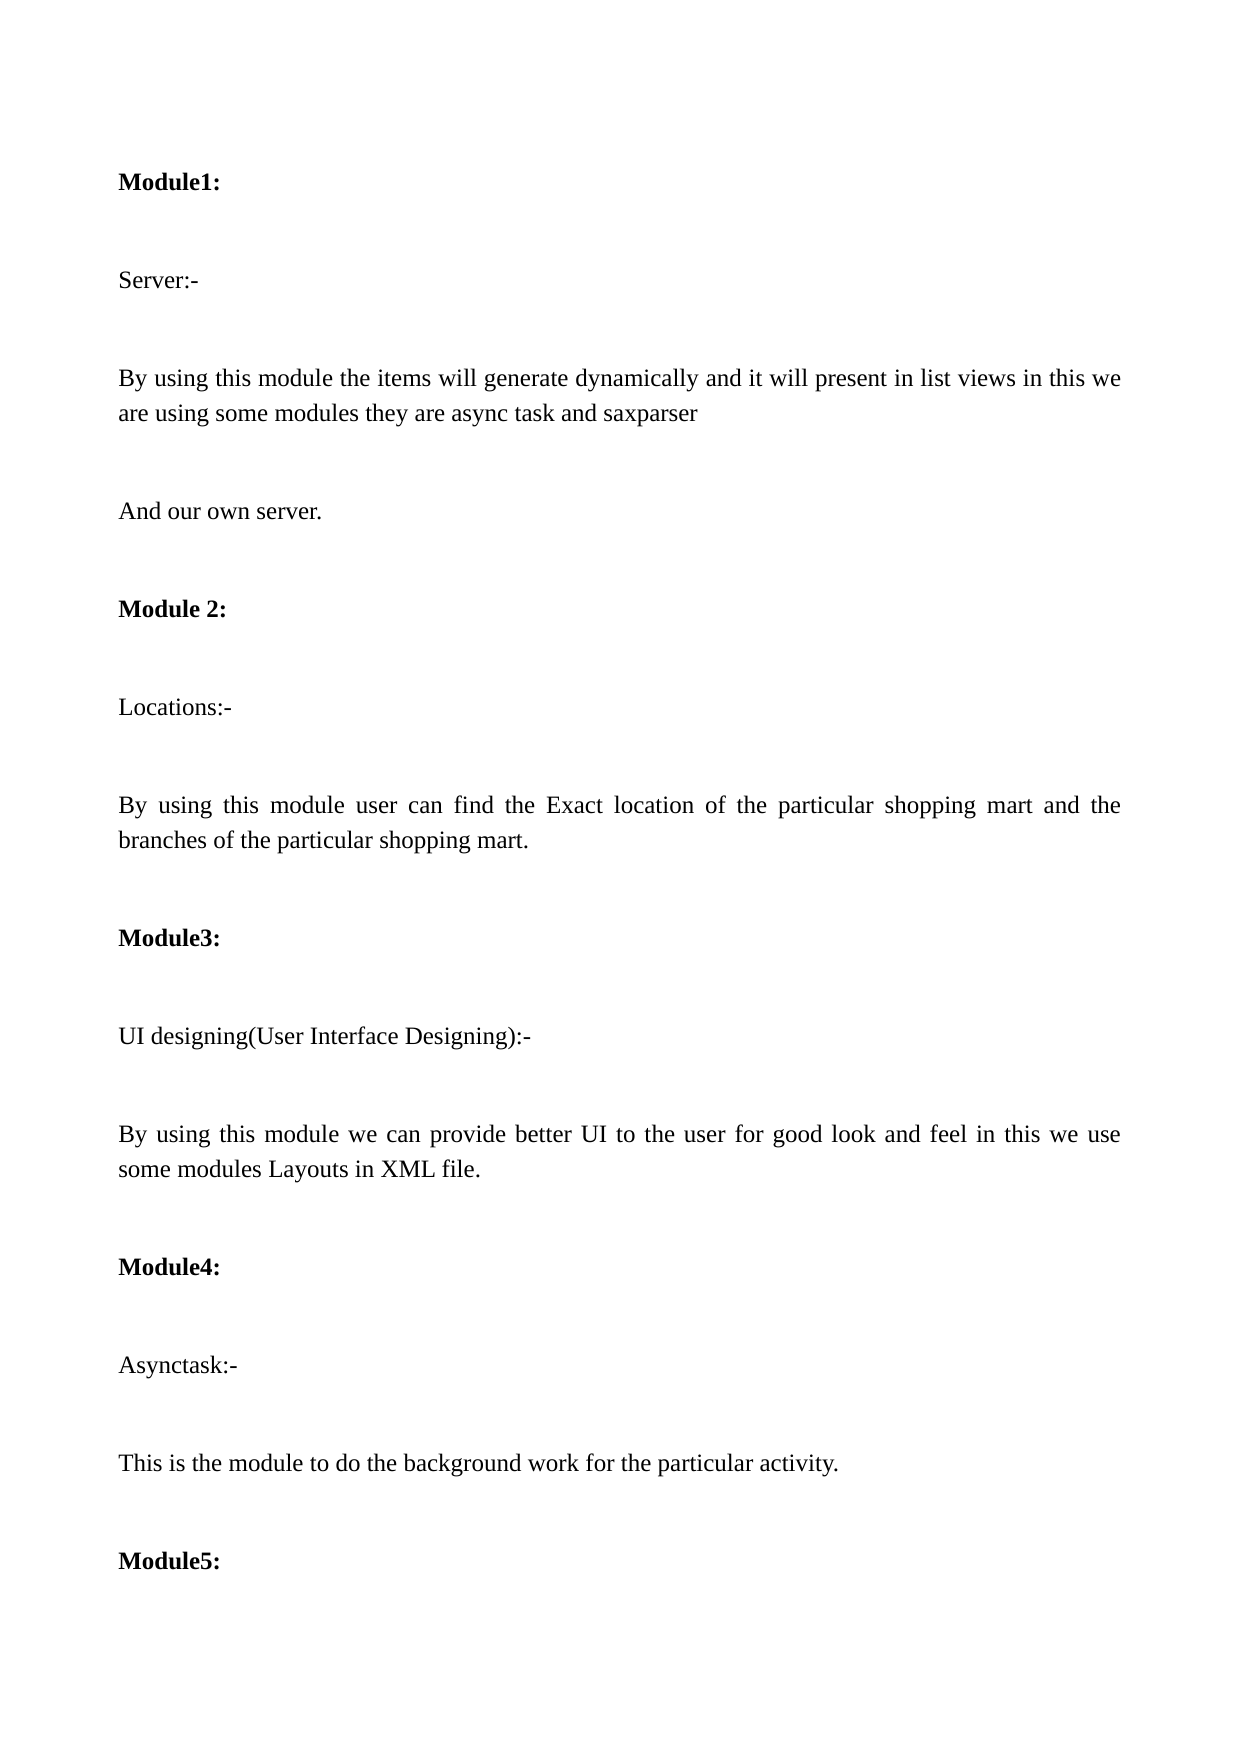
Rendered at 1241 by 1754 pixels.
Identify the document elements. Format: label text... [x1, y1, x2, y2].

text Locations:- [118, 692, 1122, 721]
text By using this module the items will generate dynamically and it will present in list views in this we are using some modules they are async task and saxparser [118, 363, 1122, 427]
text Module 2: [118, 594, 1122, 623]
text And our own server. [118, 496, 1122, 525]
text Server:- [118, 265, 1122, 294]
text This is the module to do the background work for the particular activity. [118, 1448, 1122, 1477]
text Module5: [118, 1546, 1122, 1575]
text By using this module user can find the Exact location of the particular shopping mart and the branches of the particular shopping mart. [118, 790, 1122, 854]
text UI designing(User Interface Designing):- [118, 1021, 1122, 1050]
text Module1: [118, 167, 1122, 196]
text Module3: [118, 923, 1122, 952]
text By using this module we can provide better UI to the user for good look and feel in this we use some modules Layouts in XML file. [118, 1119, 1122, 1182]
text Module4: [118, 1252, 1122, 1281]
text Asynctask:- [118, 1350, 1122, 1379]
